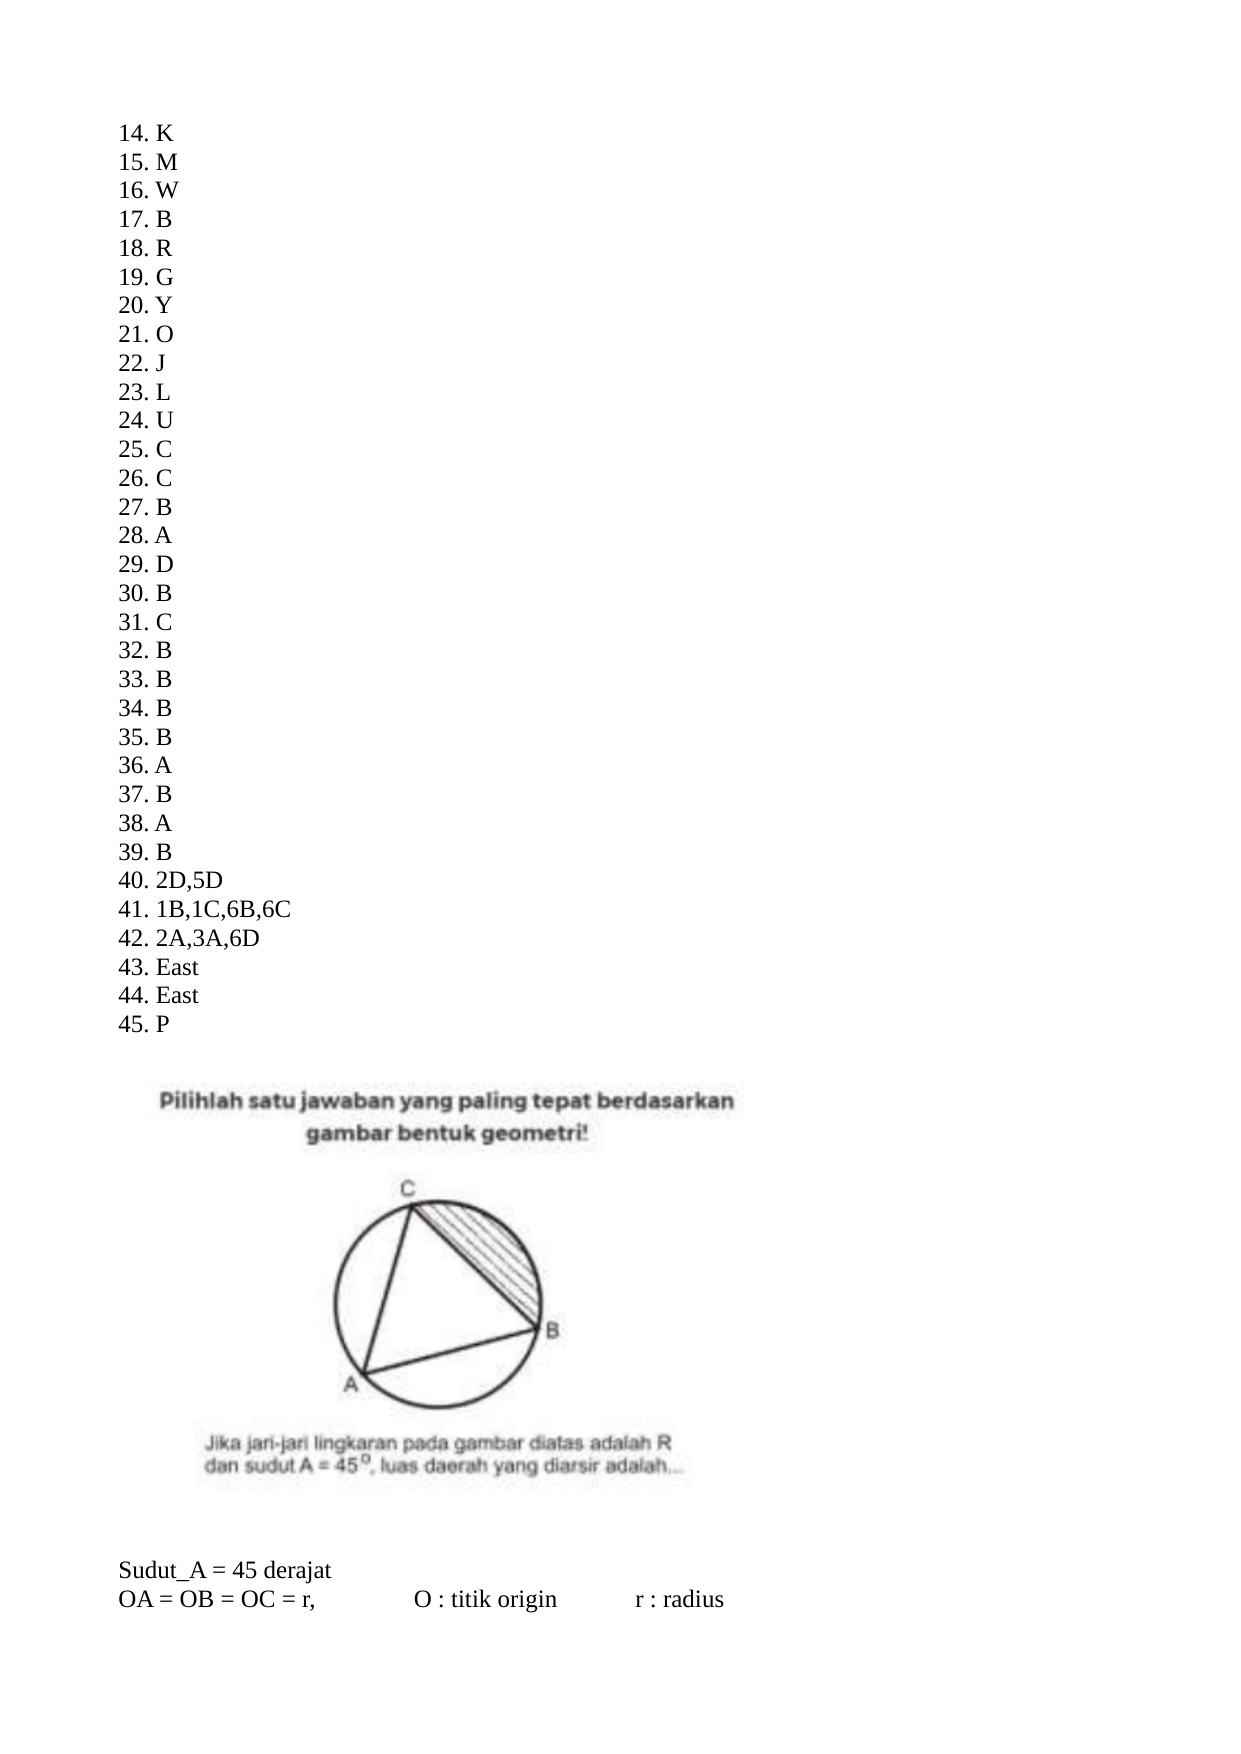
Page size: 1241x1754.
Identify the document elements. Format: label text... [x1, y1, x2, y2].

text 34. B [118, 693, 1122, 722]
text 28. A [118, 521, 1122, 549]
text 26. C [118, 463, 1122, 492]
text 42. 2A,3A,6D [118, 923, 1122, 952]
text 19. G [118, 262, 1122, 291]
text 21. O [118, 319, 1122, 348]
text 40. 2D,5D [118, 866, 1122, 894]
text 29. D [118, 549, 1122, 578]
text 33. B [118, 664, 1122, 693]
text 43. East [118, 952, 1122, 981]
text 41. 1B,1C,6B,6C [118, 894, 1122, 923]
text 20. Y [118, 291, 1122, 319]
text 23. L [118, 377, 1122, 406]
text 35. B [118, 722, 1122, 751]
text 37. B [118, 779, 1122, 808]
text 32. B [118, 636, 1122, 664]
text 31. C [118, 607, 1122, 636]
picture [531, 1071, 677, 1481]
text 24. U [118, 406, 1122, 434]
text 27. B [118, 492, 1122, 521]
text OA = OB = OC = r, O : titik origin r : radius [118, 1584, 1122, 1613]
text 15. M [118, 147, 1122, 176]
text 25. C [118, 434, 1122, 463]
text 18. R [118, 233, 1122, 262]
text 14. K [118, 118, 1122, 147]
text 44. East [118, 981, 1122, 1009]
text 36. A [118, 751, 1122, 779]
text 30. B [118, 578, 1122, 607]
text 39. B [118, 837, 1122, 866]
text Sudut_A = 45 derajat [118, 1556, 1122, 1584]
text 45. P [118, 1009, 1122, 1038]
text 17. B [118, 204, 1122, 233]
text 16. W [118, 176, 1122, 204]
text 38. A [118, 808, 1122, 837]
text 22. J [118, 348, 1122, 377]
